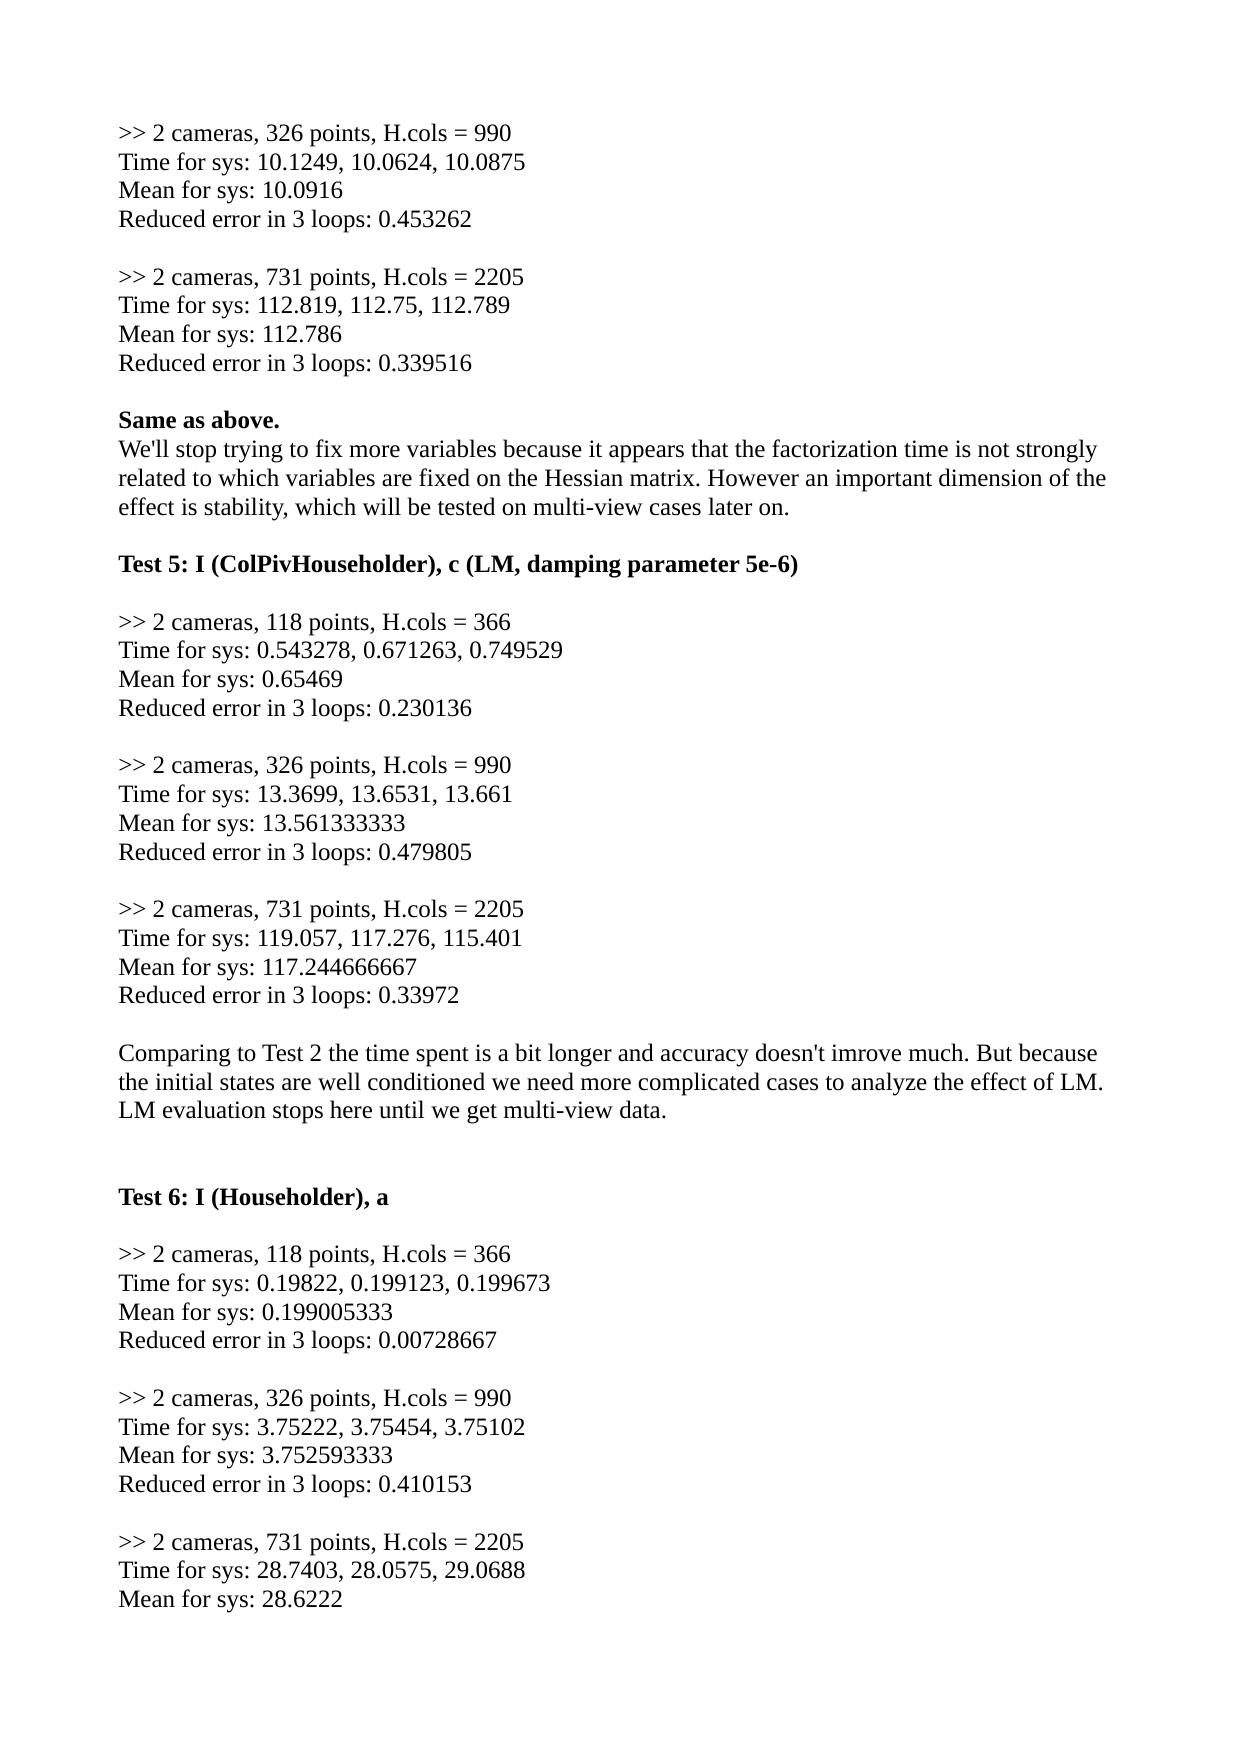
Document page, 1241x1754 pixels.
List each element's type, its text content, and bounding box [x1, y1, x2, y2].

text Same as above. [118, 406, 1122, 434]
text Time for sys: 10.1249, 10.0624, 10.0875 [118, 147, 1122, 176]
text Mean for sys: 3.752593333 [118, 1441, 1122, 1469]
text Mean for sys: 117.244666667 [118, 952, 1122, 981]
text Time for sys: 0.543278, 0.671263, 0.749529 [118, 636, 1122, 664]
text Reduced error in 3 loops: 0.230136 [118, 693, 1122, 722]
text >> 2 cameras, 118 points, H.cols = 366 [118, 1239, 1122, 1268]
text >> 2 cameras, 731 points, H.cols = 2205 [118, 262, 1122, 291]
text >> 2 cameras, 326 points, H.cols = 990 [118, 751, 1122, 779]
text Reduced error in 3 loops: 0.479805 [118, 837, 1122, 866]
text >> 2 cameras, 326 points, H.cols = 990 [118, 118, 1122, 147]
text Comparing to Test 2 the time spent is a bit longer and accuracy doesn't imrove much. But because the initial states are well conditioned we need more complicated cases to analyze the effect of LM. LM evaluation stops here until we get multi-view data. [118, 1038, 1122, 1124]
text Reduced error in 3 loops: 0.339516 [118, 348, 1122, 377]
text >> 2 cameras, 731 points, H.cols = 2205 [118, 894, 1122, 923]
text Mean for sys: 0.199005333 [118, 1297, 1122, 1326]
text Mean for sys: 112.786 [118, 319, 1122, 348]
text Time for sys: 0.19822, 0.199123, 0.199673 [118, 1268, 1122, 1297]
text Mean for sys: 13.561333333 [118, 808, 1122, 837]
text Test 6: I (Householder), a [118, 1182, 1122, 1211]
text Test 5: I (ColPivHouseholder), c (LM, damping parameter 5e-6) [118, 549, 1122, 578]
text Time for sys: 119.057, 117.276, 115.401 [118, 923, 1122, 952]
text Mean for sys: 28.6222 [118, 1584, 1122, 1613]
text Reduced error in 3 loops: 0.453262 [118, 204, 1122, 233]
text Time for sys: 3.75222, 3.75454, 3.75102 [118, 1412, 1122, 1441]
text Reduced error in 3 loops: 0.33972 [118, 981, 1122, 1009]
text Mean for sys: 0.65469 [118, 664, 1122, 693]
text Time for sys: 28.7403, 28.0575, 29.0688 [118, 1556, 1122, 1584]
text >> 2 cameras, 326 points, H.cols = 990 [118, 1383, 1122, 1412]
text Reduced error in 3 loops: 0.410153 [118, 1469, 1122, 1498]
text >> 2 cameras, 118 points, H.cols = 366 [118, 607, 1122, 636]
text Time for sys: 13.3699, 13.6531, 13.661 [118, 779, 1122, 808]
text Time for sys: 112.819, 112.75, 112.789 [118, 291, 1122, 319]
text We'll stop trying to fix more variables because it appears that the factorization time is not strongly related to which variables are fixed on the Hessian matrix. However an important dimension of the effect is stability, which will be tested on multi-view cases later on. [118, 434, 1122, 521]
text Reduced error in 3 loops: 0.00728667 [118, 1326, 1122, 1354]
text Mean for sys: 10.0916 [118, 176, 1122, 204]
text >> 2 cameras, 731 points, H.cols = 2205 [118, 1527, 1122, 1556]
